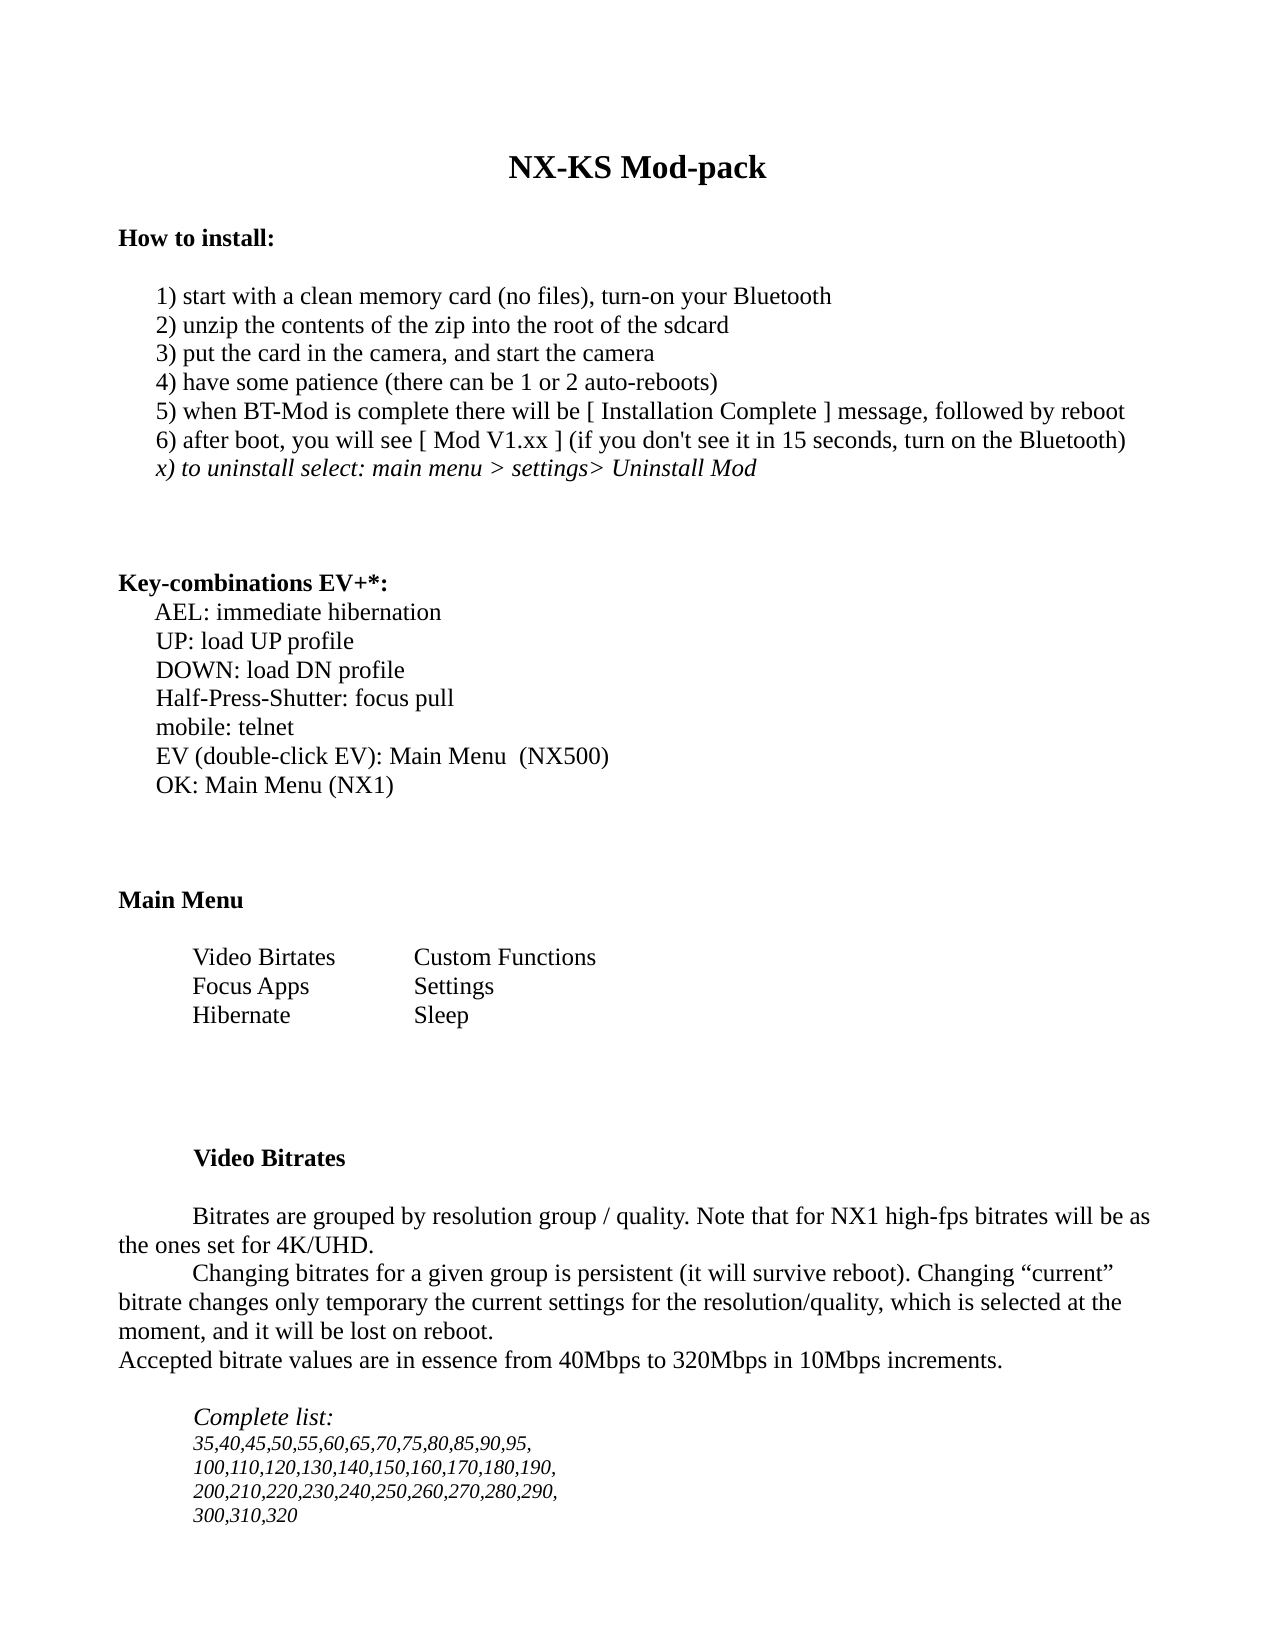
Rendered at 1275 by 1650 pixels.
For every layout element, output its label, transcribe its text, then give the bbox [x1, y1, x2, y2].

text OK: Main Menu (NX1) [118, 770, 1157, 798]
text Main Menu [118, 885, 1157, 913]
text 200,210,220,230,240,250,260,270,280,290, [193, 1479, 1157, 1503]
text DOWN: load DN profile [118, 655, 1157, 683]
text mobile: telnet [118, 712, 1157, 741]
text 35,40,45,50,55,60,65,70,75,80,85,90,95, [193, 1431, 1157, 1455]
text Half-Press-Shutter: focus pull [118, 683, 1157, 712]
text How to install: [118, 223, 1157, 252]
text Key-combinations EV+*: [118, 568, 1157, 597]
text 300,310,320 [193, 1503, 1157, 1527]
text 1) start with a clean memory card (no files), turn-on your Bluetooth [118, 281, 1157, 310]
text 3) put the card in the camera, and start the camera [118, 338, 1157, 367]
text Video Bitrates [193, 1143, 1157, 1172]
text x) to uninstall select: main menu > settings> Uninstall Mod [118, 453, 1157, 482]
text 4) have some patience (there can be 1 or 2 auto-reboots) [118, 367, 1157, 396]
text Complete list: [193, 1402, 1157, 1431]
text 100,110,120,130,140,150,160,170,180,190, [193, 1455, 1157, 1479]
text 2) unzip the contents of the zip into the root of the sdcard [118, 310, 1157, 338]
text Accepted bitrate values are in essence from 40Mbps to 320Mbps in 10Mbps increments. [118, 1345, 1157, 1373]
text 6) after boot, you will see [ Mod V1.xx ] (if you don't see it in 15 seconds, turn on the Bluetooth) [118, 425, 1157, 453]
text Hibernate Sleep [118, 1000, 1157, 1028]
text Changing bitrates for a given group is persistent (it will survive reboot). Changing “current” bitrate changes only temporary the current settings for the resolution/quality, which is selected at the moment, and it will be lost on reboot. [118, 1258, 1157, 1345]
text AEL: immediate hibernation [118, 597, 1157, 626]
text Video Birtates Custom Functions [118, 942, 1157, 971]
text EV (double-click EV): Main Menu (NX500) [118, 741, 1157, 770]
text UP: load UP profile [118, 626, 1157, 655]
text NX-KS Mod-pack [118, 147, 1157, 185]
text Bitrates are grouped by resolution group / quality. Note that for NX1 high-fps bitrates will be as the ones set for 4K/UHD. [118, 1201, 1157, 1258]
text Focus Apps Settings [118, 971, 1157, 1000]
text 5) when BT-Mod is complete there will be [ Installation Complete ] message, followed by reboot [118, 396, 1157, 425]
